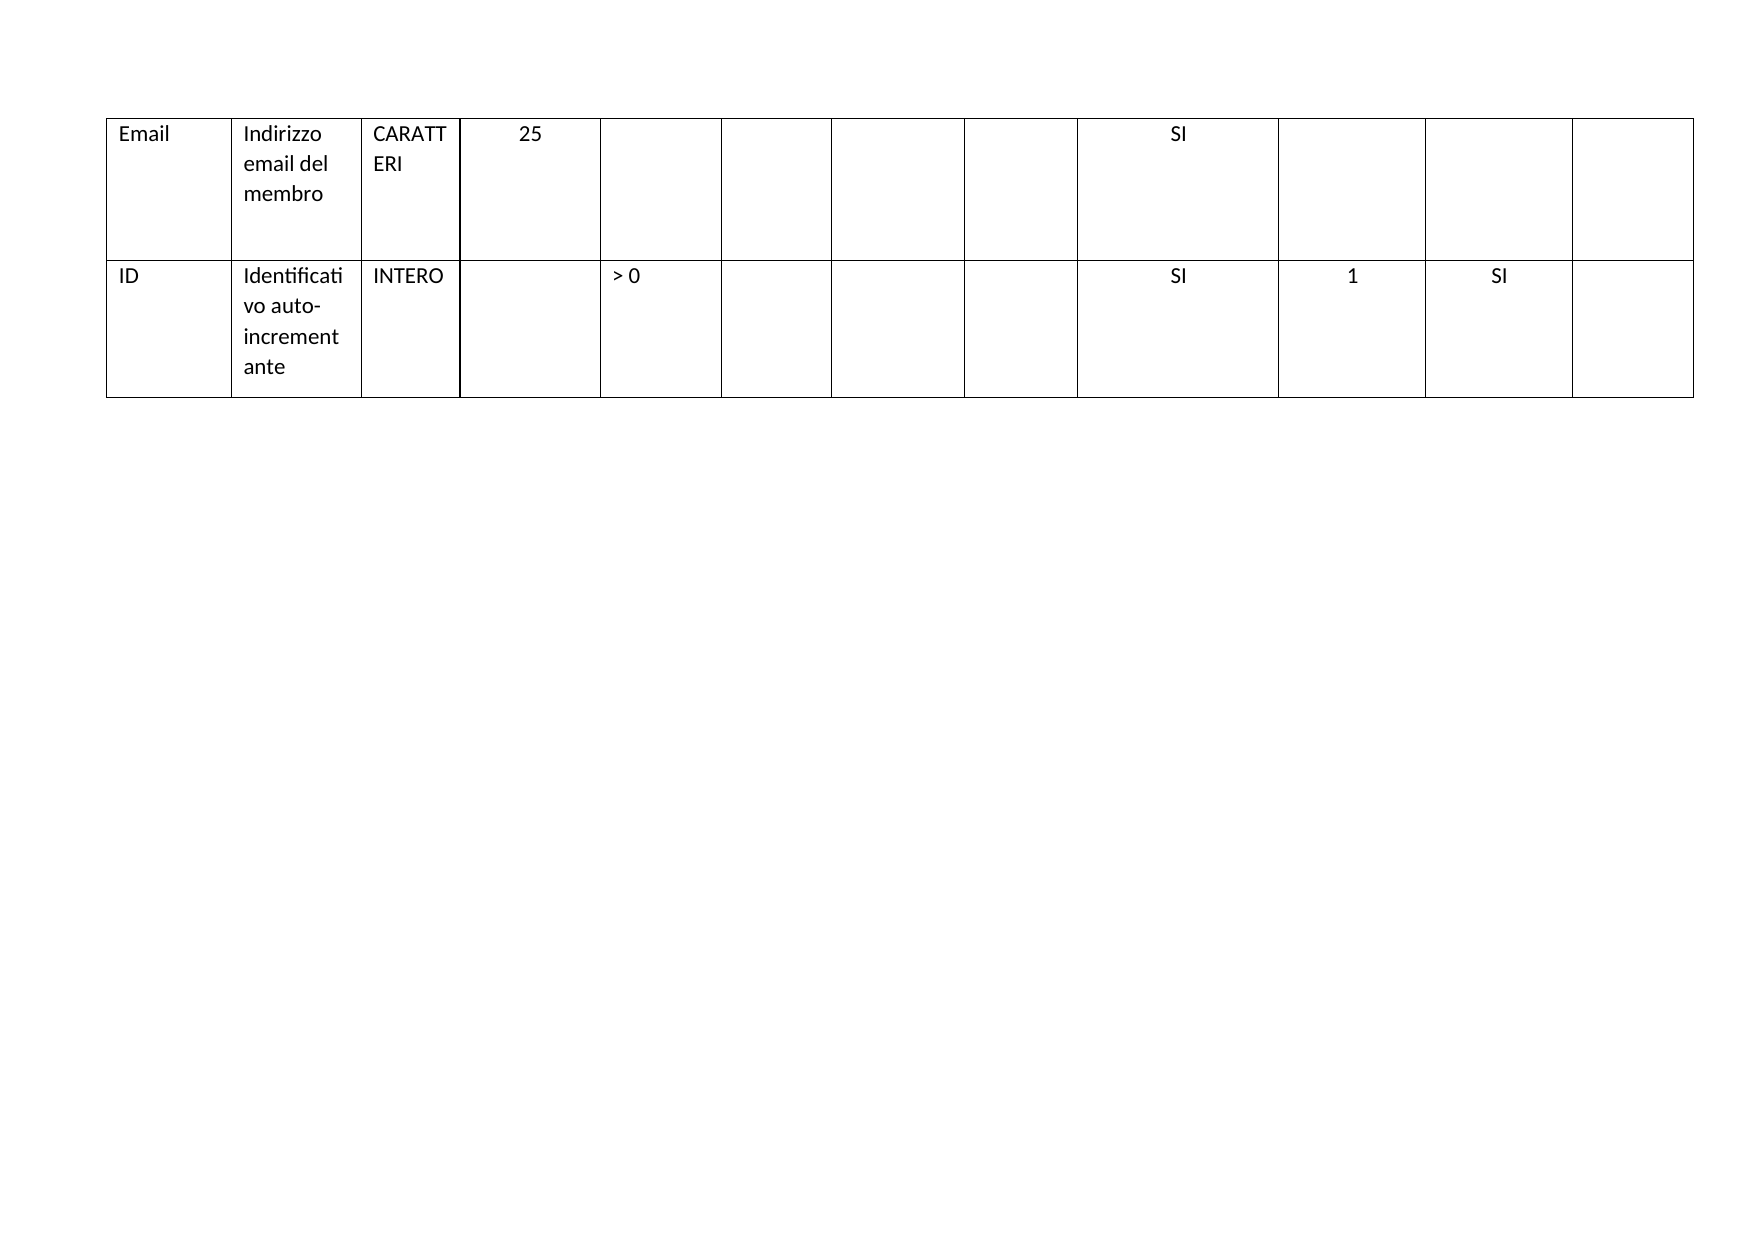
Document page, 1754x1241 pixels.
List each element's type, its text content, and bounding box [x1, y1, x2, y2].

table_cell [1573, 119, 1693, 260]
table_cell [1279, 119, 1425, 260]
table_cell SI [1426, 261, 1572, 397]
table_cell Email [107, 119, 231, 260]
table_cell CARATTERI [362, 119, 459, 260]
table_cell Indirizzo email del membro [232, 119, 361, 260]
table_cell [722, 119, 831, 260]
table_cell [965, 261, 1077, 397]
table_cell ID [107, 261, 231, 397]
table_cell Identificativo auto-incrementante [232, 261, 361, 397]
table_cell [965, 119, 1077, 260]
table_cell [1573, 261, 1693, 397]
table_cell [601, 119, 721, 260]
table_cell SI [1078, 119, 1278, 260]
table_cell [1426, 119, 1572, 260]
table_cell INTERO [362, 261, 459, 397]
table_cell SI [1078, 261, 1278, 397]
table_cell 25 [461, 119, 600, 260]
table_cell > 0 [601, 261, 721, 397]
table_cell [832, 261, 964, 397]
table_cell [832, 119, 964, 260]
table_cell [461, 261, 600, 397]
table_cell [722, 261, 831, 397]
table_cell 1 [1279, 261, 1425, 397]
